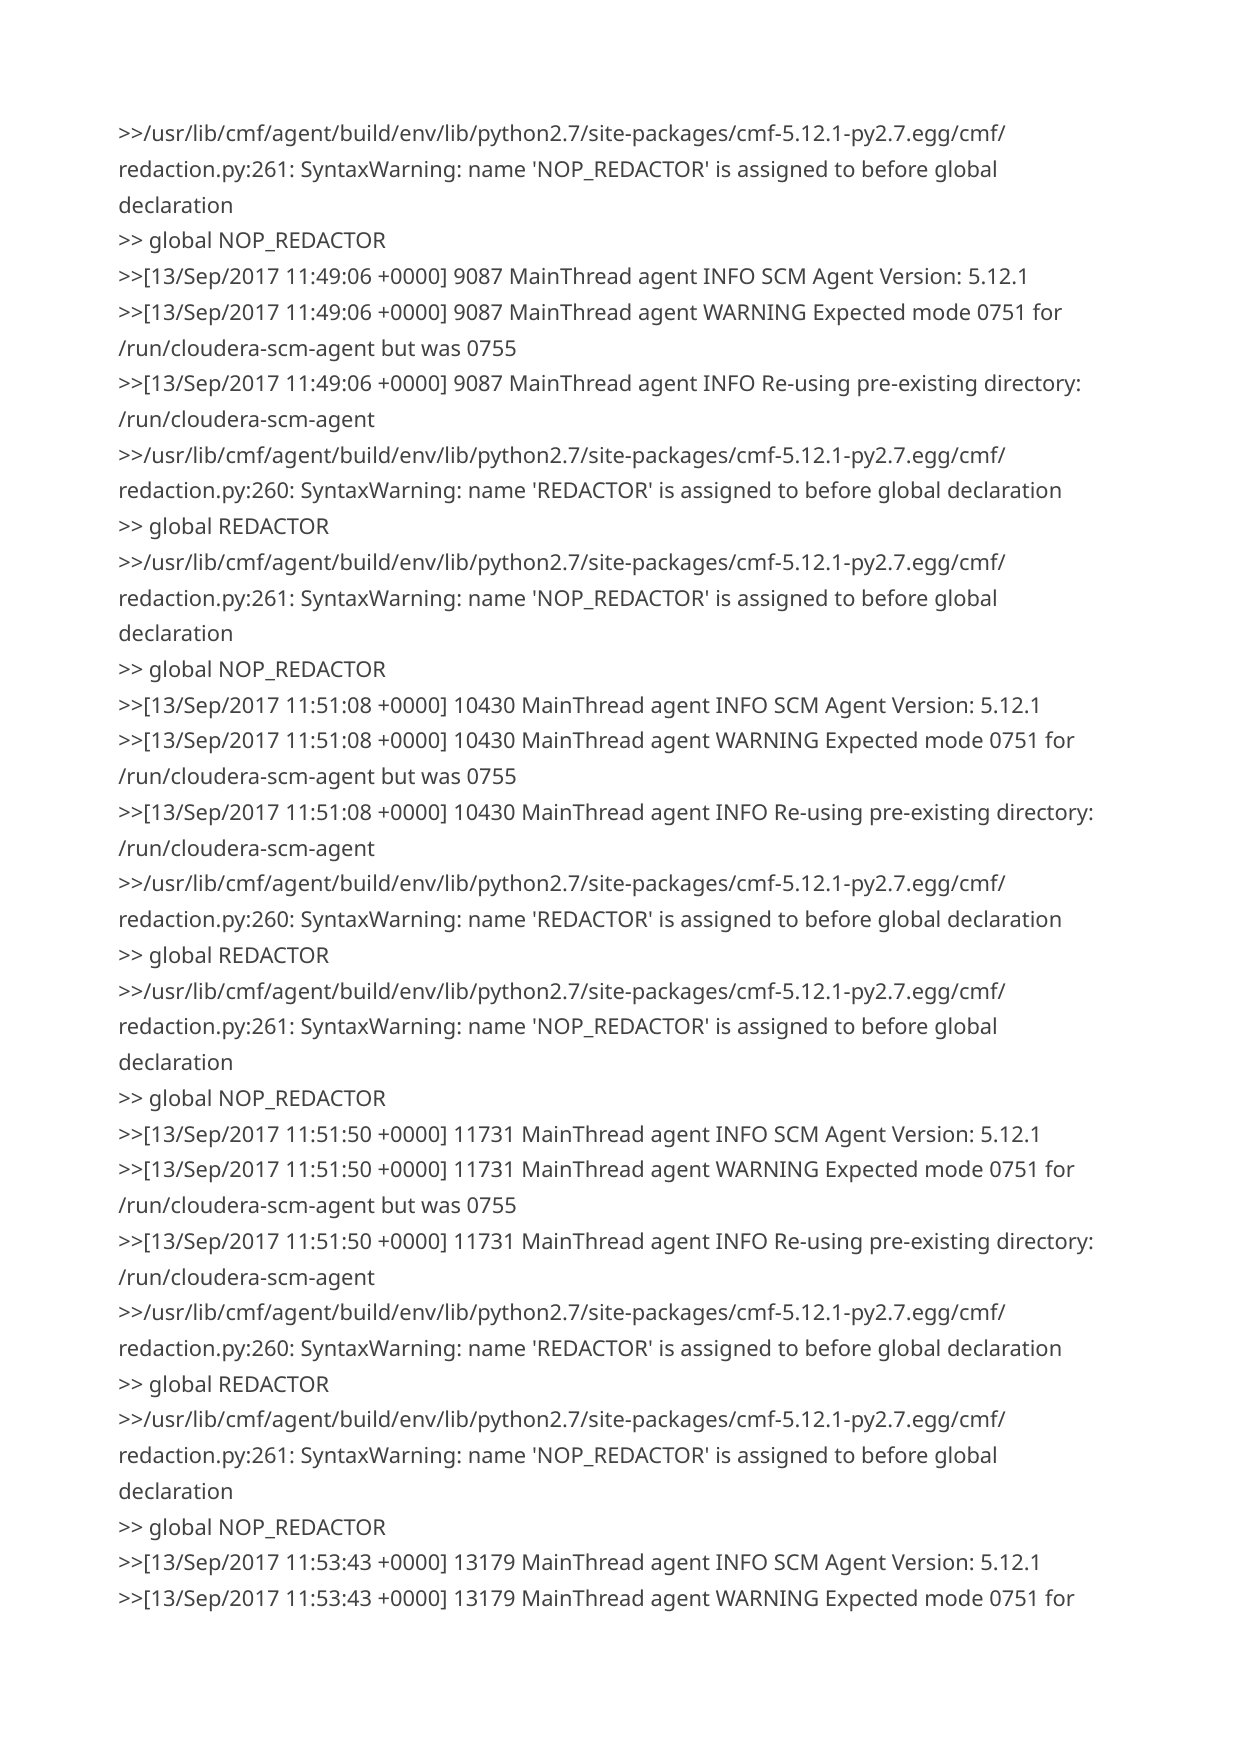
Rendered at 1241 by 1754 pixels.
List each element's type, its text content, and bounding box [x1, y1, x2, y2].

text >>/usr/lib/cmf/agent/build/env/lib/python2.7/site-packages/cmf-5.12.1-py2.7.egg/cmf/redaction.py:261: SyntaxWarning: name 'NOP_REDACTOR' is assigned to before global declaration >> global NOP_REDACTOR >>[13/Sep/2017 11:49:06 +0000] 9087 MainThread agent INFO SCM Agent Version: 5.12.1 >>[13/Sep/2017 11:49:06 +0000] 9087 MainThread agent WARNING Expected mode 0751 for /run/cloudera-scm-agent but was 0755 >>[13/Sep/2017 11:49:06 +0000] 9087 MainThread agent INFO Re-using pre-existing directory: /run/cloudera-scm-agent >>/usr/lib/cmf/agent/build/env/lib/python2.7/site-packages/cmf-5.12.1-py2.7.egg/cmf/redaction.py:260: SyntaxWarning: name 'REDACTOR' is assigned to before global declaration >> global REDACTOR >>/usr/lib/cmf/agent/build/env/lib/python2.7/site-packages/cmf-5.12.1-py2.7.egg/cmf/redaction.py:261: SyntaxWarning: name 'NOP_REDACTOR' is assigned to before global declaration >> global NOP_REDACTOR >>[13/Sep/2017 11:51:08 +0000] 10430 MainThread agent INFO SCM Agent Version: 5.12.1 >>[13/Sep/2017 11:51:08 +0000] 10430 MainThread agent WARNING Expected mode 0751 for /run/cloudera-scm-agent but was 0755 >>[13/Sep/2017 11:51:08 +0000] 10430 MainThread agent INFO Re-using pre-existing directory: /run/cloudera-scm-agent >>/usr/lib/cmf/agent/build/env/lib/python2.7/site-packages/cmf-5.12.1-py2.7.egg/cmf/redaction.py:260: SyntaxWarning: name 'REDACTOR' is assigned to before global declaration >> global REDACTOR >>/usr/lib/cmf/agent/build/env/lib/python2.7/site-packages/cmf-5.12.1-py2.7.egg/cmf/redaction.py:261: SyntaxWarning: name 'NOP_REDACTOR' is assigned to before global declaration >> global NOP_REDACTOR >>[13/Sep/2017 11:51:50 +0000] 11731 MainThread agent INFO SCM Agent Version: 5.12.1 >>[13/Sep/2017 11:51:50 +0000] 11731 MainThread agent WARNING Expected mode 0751 for /run/cloudera-scm-agent but was 0755 >>[13/Sep/2017 11:51:50 +0000] 11731 MainThread agent INFO Re-using pre-existing directory: /run/cloudera-scm-agent >>/usr/lib/cmf/agent/build/env/lib/python2.7/site-packages/cmf-5.12.1-py2.7.egg/cmf/redaction.py:260: SyntaxWarning: name 'REDACTOR' is assigned to before global declaration >> global REDACTOR >>/usr/lib/cmf/agent/build/env/lib/python2.7/site-packages/cmf-5.12.1-py2.7.egg/cmf/redaction.py:261: SyntaxWarning: name 'NOP_REDACTOR' is assigned to before global declaration >> global NOP_REDACTOR >>[13/Sep/2017 11:53:43 +0000] 13179 MainThread agent INFO SCM Agent Version: 5.12.1 >>[13/Sep/2017 11:53:43 +0000] 13179 MainThread agent WARNING Expected mode 0751 for [118, 118, 1122, 1613]
